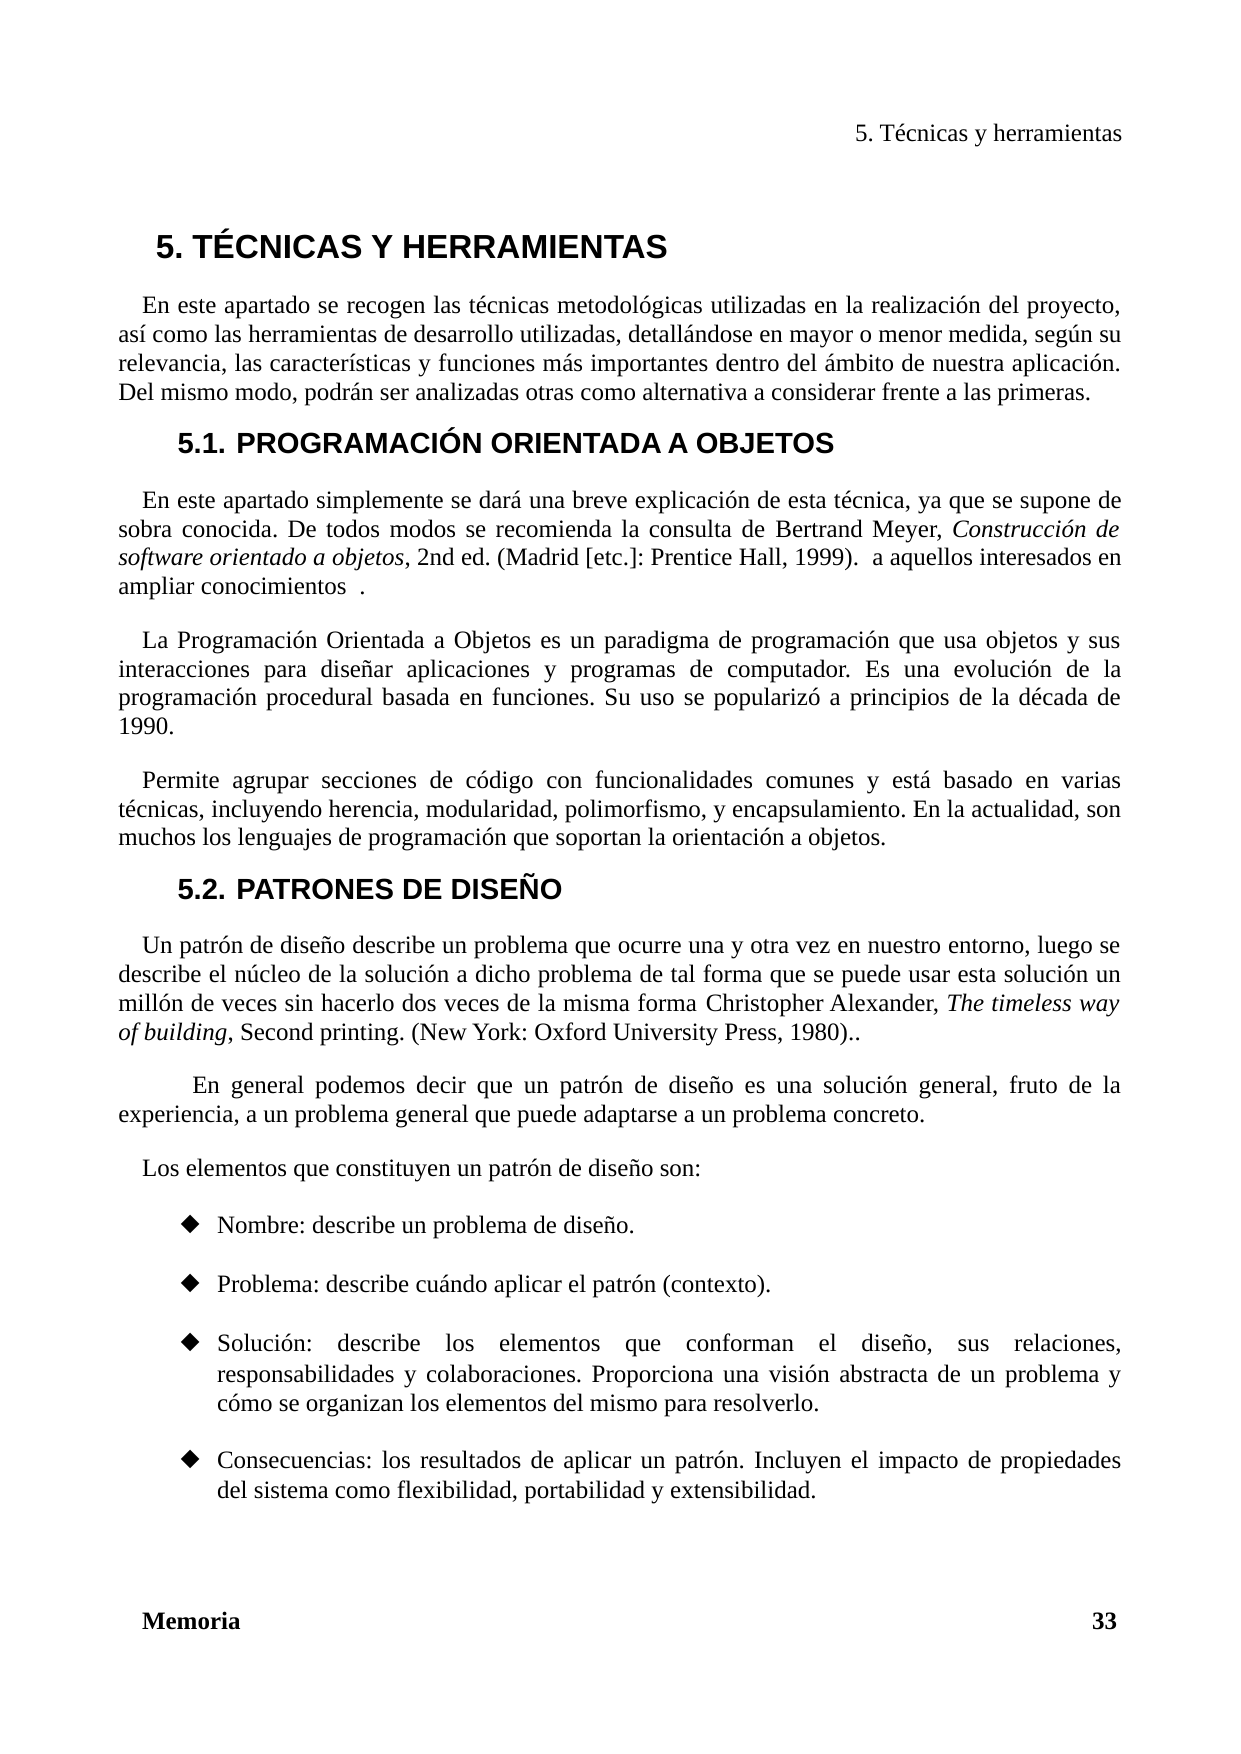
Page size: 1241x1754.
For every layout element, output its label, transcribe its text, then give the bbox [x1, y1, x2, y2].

text Los elementos que constituyen un patrón de diseño son: [118, 1153, 1122, 1182]
text En este apartado simplemente se dará una breve explicación de esta técnica, ya que se supone de sobra conocida. De todos modos se recomienda la consulta de Bertrand Meyer, Construcción de software orientado a objetos, 2nd ed. (Madrid [etc.]: Prentice Hall, 1999). a aquellos interesados en ampliar conocimientos . [118, 485, 1122, 600]
subtitle Técnicas y herramientas [156, 227, 1122, 266]
text En general podemos decir que un patrón de diseño es una solución general, fruto de la experiencia, a un problema general que puede adaptarse a un problema concreto. [118, 1071, 1122, 1128]
list Consecuencias: los resultados de aplicar un patrón. Incluyen el impacto de propiedades del sistema como flexibilidad, portabilidad y extensibilidad. [179, 1441, 1122, 1504]
subtitle Patrones de diseño [177, 872, 1122, 906]
text En este apartado se recogen las técnicas metodológicas utilizadas en la realización del proyecto, así como las herramientas de desarrollo utilizadas, detallándose en mayor o menor medida, según su relevancia, las características y funciones más importantes dentro del ámbito de nuestra aplicación. Del mismo modo, podrán ser analizadas otras como alternativa a considerar frente a las primeras. [118, 291, 1122, 406]
list Nombre: describe un problema de diseño. [179, 1207, 1122, 1241]
text La Programación Orientada a Objetos es un paradigma de programación que usa objetos y sus interacciones para diseñar aplicaciones y programas de computador. Es una evolución de la programación procedural basada en funciones. Su uso se popularizó a principios de la década de 1990. [118, 625, 1122, 740]
subtitle Programación orientada a objetos [177, 426, 1122, 460]
list Problema: describe cuándo aplicar el patrón (contexto). [179, 1266, 1122, 1300]
list Solución: describe los elementos que conforman el diseño, sus relaciones, responsabilidades y colaboraciones. Proporciona una visión abstracta de un problema y cómo se organizan los elementos del mismo para resolverlo. [179, 1325, 1122, 1416]
text Permite agrupar secciones de código con funcionalidades comunes y está basado en varias técnicas, incluyendo herencia, modularidad, polimorfismo, y encapsulamiento. En la actualidad, son muchos los lenguajes de programación que soportan la orientación a objetos. [118, 765, 1122, 851]
text Un patrón de diseño describe un problema que ocurre una y otra vez en nuestro entorno, luego se describe el núcleo de la solución a dicho problema de tal forma que se puede usar esta solución un millón de veces sin hacerlo dos veces de la misma forma Christopher Alexander, The timeless way of building, Second printing. (New York: Oxford University Press, 1980).. [118, 931, 1122, 1046]
